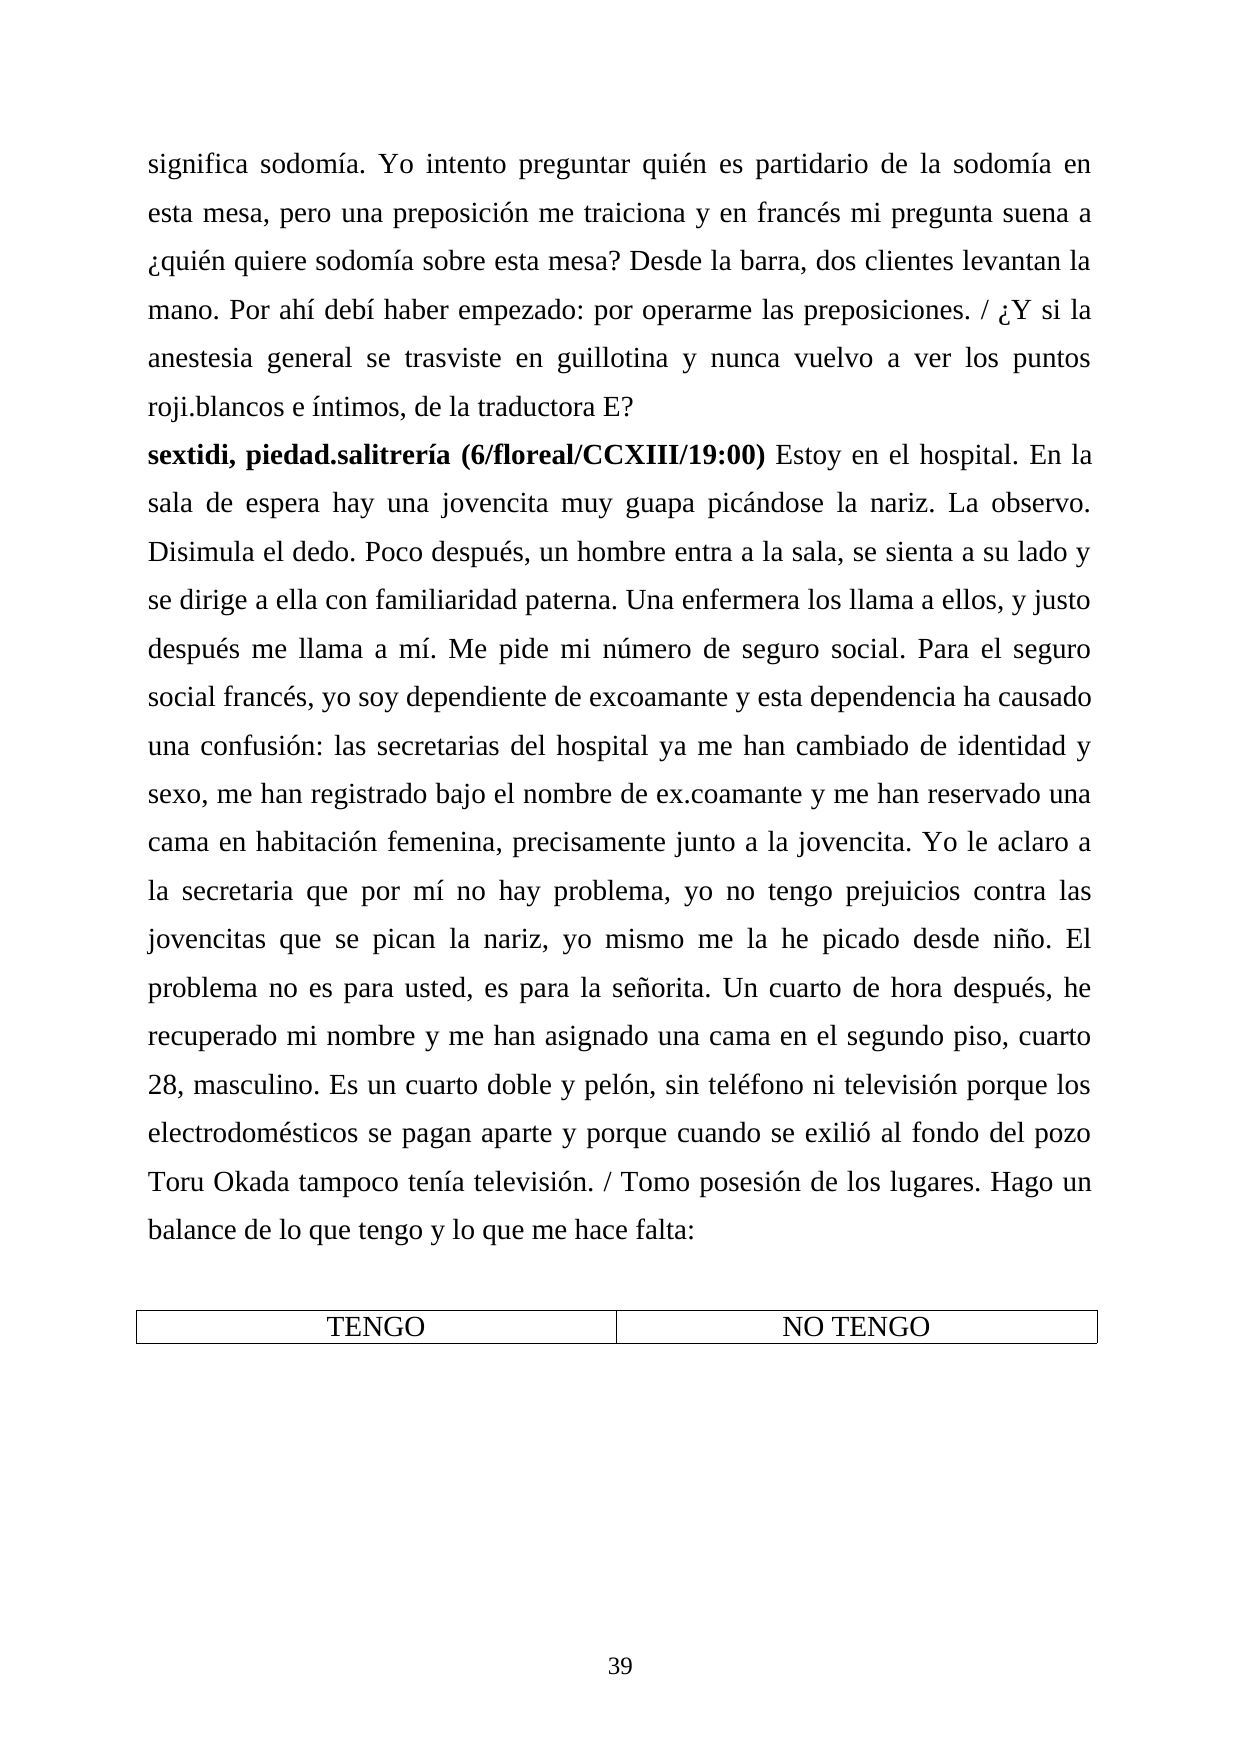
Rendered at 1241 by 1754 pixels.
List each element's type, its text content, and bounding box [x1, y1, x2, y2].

text sextidi, piedad.salitrería (6/floreal/CCXIII/19:00) Estoy en el hospital. En la sala de espera hay una jovencita muy guapa picándose la nariz. La observo. Disimula el dedo. Poco después, un hombre entra a la sala, se sienta a su lado y se dirige a ella con familiaridad paterna. Una enfermera los llama a ellos, y justo después me llama a mí. Me pide mi número de seguro social. Para el seguro social francés, yo soy dependiente de excoamante y esta dependencia ha causado una confusión: las secretarias del hospital ya me han cambiado de identidad y sexo, me han registrado bajo el nombre de ex.coamante y me han reservado una cama en habitación femenina, precisamente junto a la jovencita. Yo le aclaro a la secretaria que por mí no hay problema, yo no tengo prejuicios contra las jovencitas que se pican la nariz, yo mismo me la he picado desde niño. El problema no es para usted, es para la señorita. Un cuarto de hora después, he recuperado mi nombre y me han asignado una cama en el segundo piso, cuarto 28, masculino. Es un cuarto doble y pelón, sin teléfono ni televisión porque los electrodomésticos se pagan aparte y porque cuando se exilió al fondo del pozo Toru Okada tampoco tenía televisión. / Tomo posesión de los lugares. Hago un balance de lo que tengo y lo que me hace falta: [148, 438, 1092, 1246]
table_header TENGO [137, 1311, 616, 1343]
table_header NO TENGO [617, 1311, 1097, 1343]
text significa sodomía. Yo intento preguntar quién es partidario de la sodomía en esta mesa, pero una preposición me traiciona y en francés mi pregunta suena a ¿quién quiere sodomía sobre esta mesa? Desde la barra, dos clientes levantan la mano. Por ahí debí haber empezado: por operarme las preposiciones. / ¿Y si la anestesia general se trasviste en guillotina y nunca vuelvo a ver los puntos roji.blancos e íntimos, de la traductora E? [148, 148, 1092, 422]
